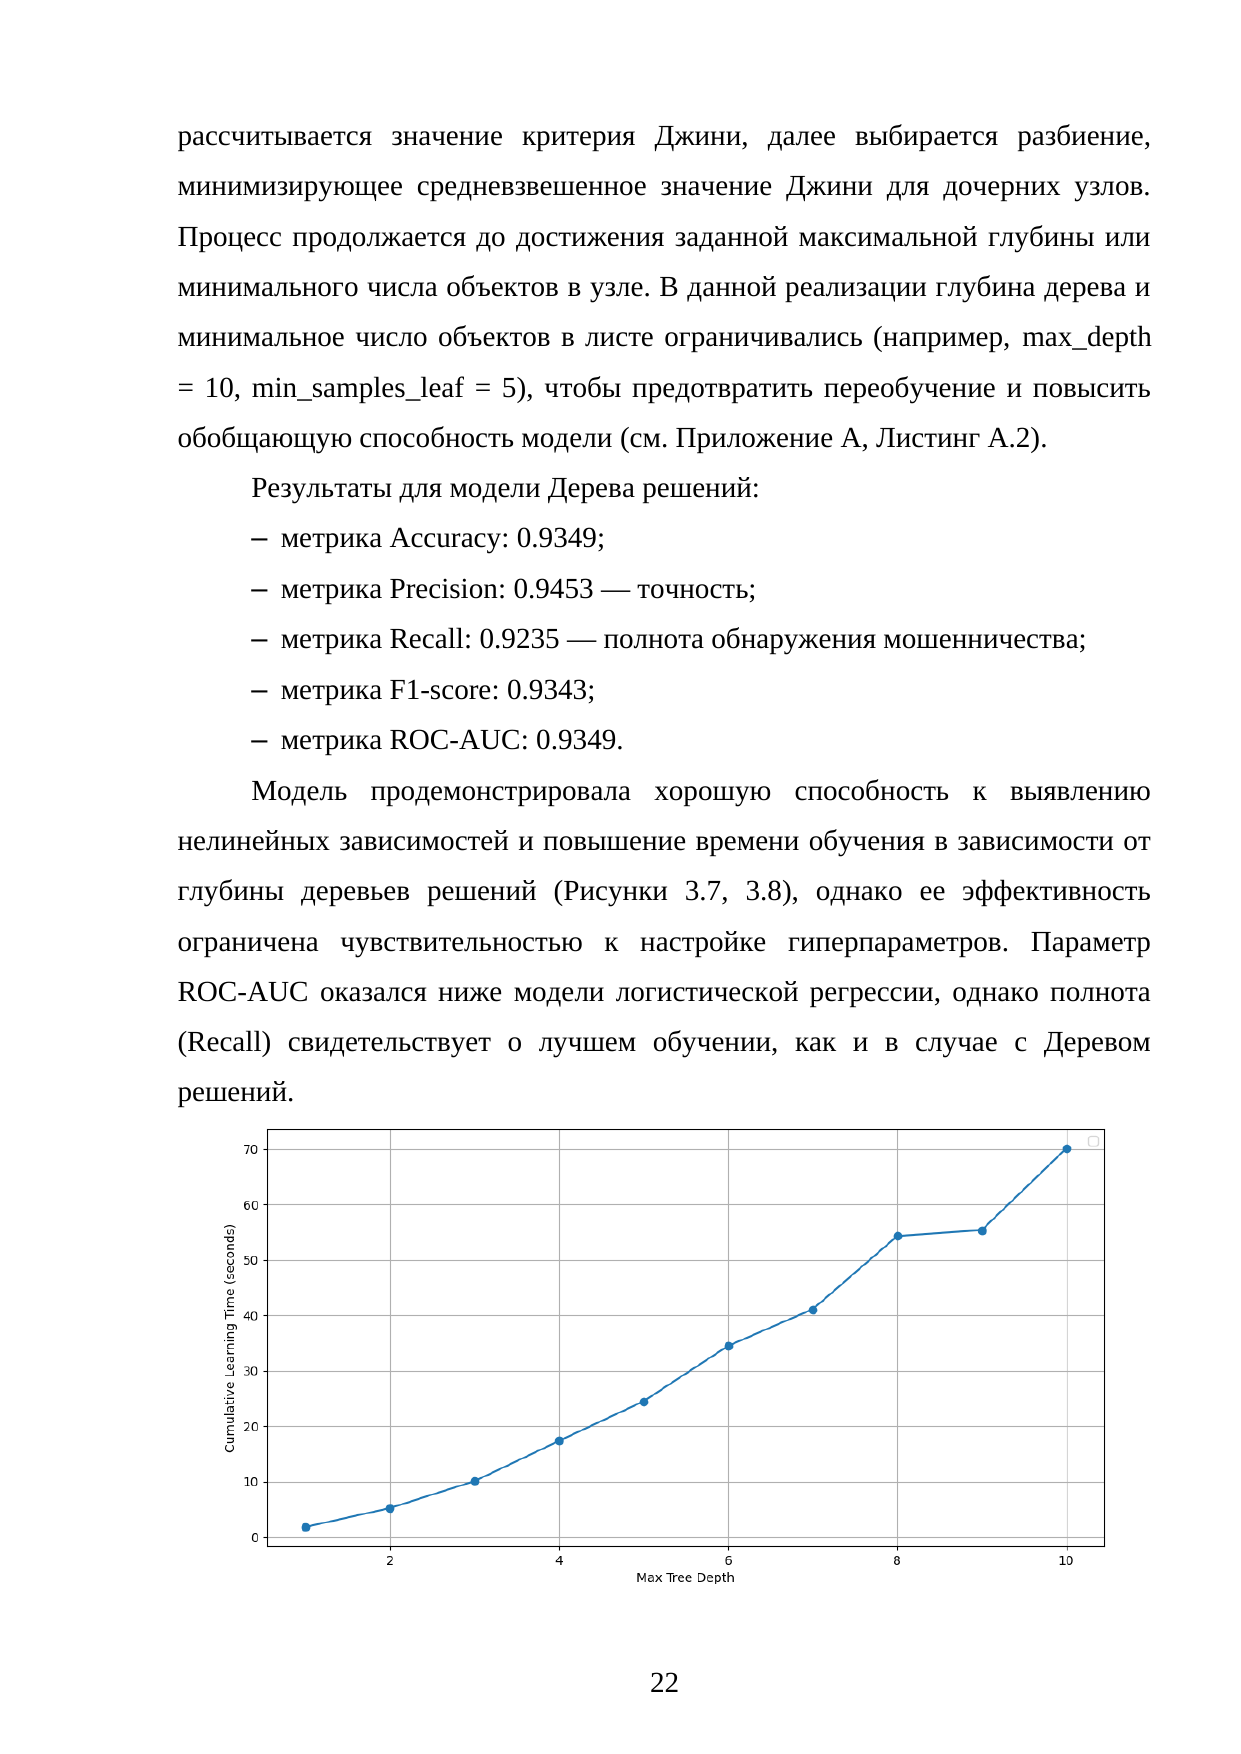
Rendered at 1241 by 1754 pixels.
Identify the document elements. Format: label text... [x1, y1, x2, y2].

list метрика Recall: 0.9235 — полнота обнаружения мошенничества; [177, 621, 1152, 655]
text Модель продемонстрировала хорошую способность к выявлению нелинейных зависимостей и повышение времени обучения в зависимости от глубины деревьев решений (Рисунки 3.7, 3.8), однако ее эффективность ограничена чувствительностью к настройке гиперпараметров. Параметр ROC-AUC оказался ниже модели логистической регрессии, однако полнота (Recall) свидетельствует о лучшем обучении, как и в случае с Деревом решений. [177, 773, 1152, 1108]
list метрика F1-score: 0.9343; [177, 672, 1152, 706]
text Результаты для модели Дерева решений: [177, 470, 1152, 504]
picture [219, 1125, 1110, 1584]
text рассчитывается значение критерия Джини, далее выбирается разбиение, минимизирующее средневзвешенное значение Джини для дочерних узлов. Процесс продолжается до достижения заданной максимальной глубины или минимального числа объектов в узле. В данной реализации глубина дерева и минимальное число объектов в листе ограничивались (например, max_depth = 10, min_samples_leaf = 5), чтобы предотвратить переобучение и повысить обобщающую способность модели (см. Приложение А, Листинг А.2). [177, 118, 1152, 453]
list метрика ROC-AUC: 0.9349. [177, 722, 1152, 756]
list метрика Precision: 0.9453 — точность; [177, 571, 1152, 605]
list метрика Accuracy: 0.9349; [177, 521, 1152, 554]
